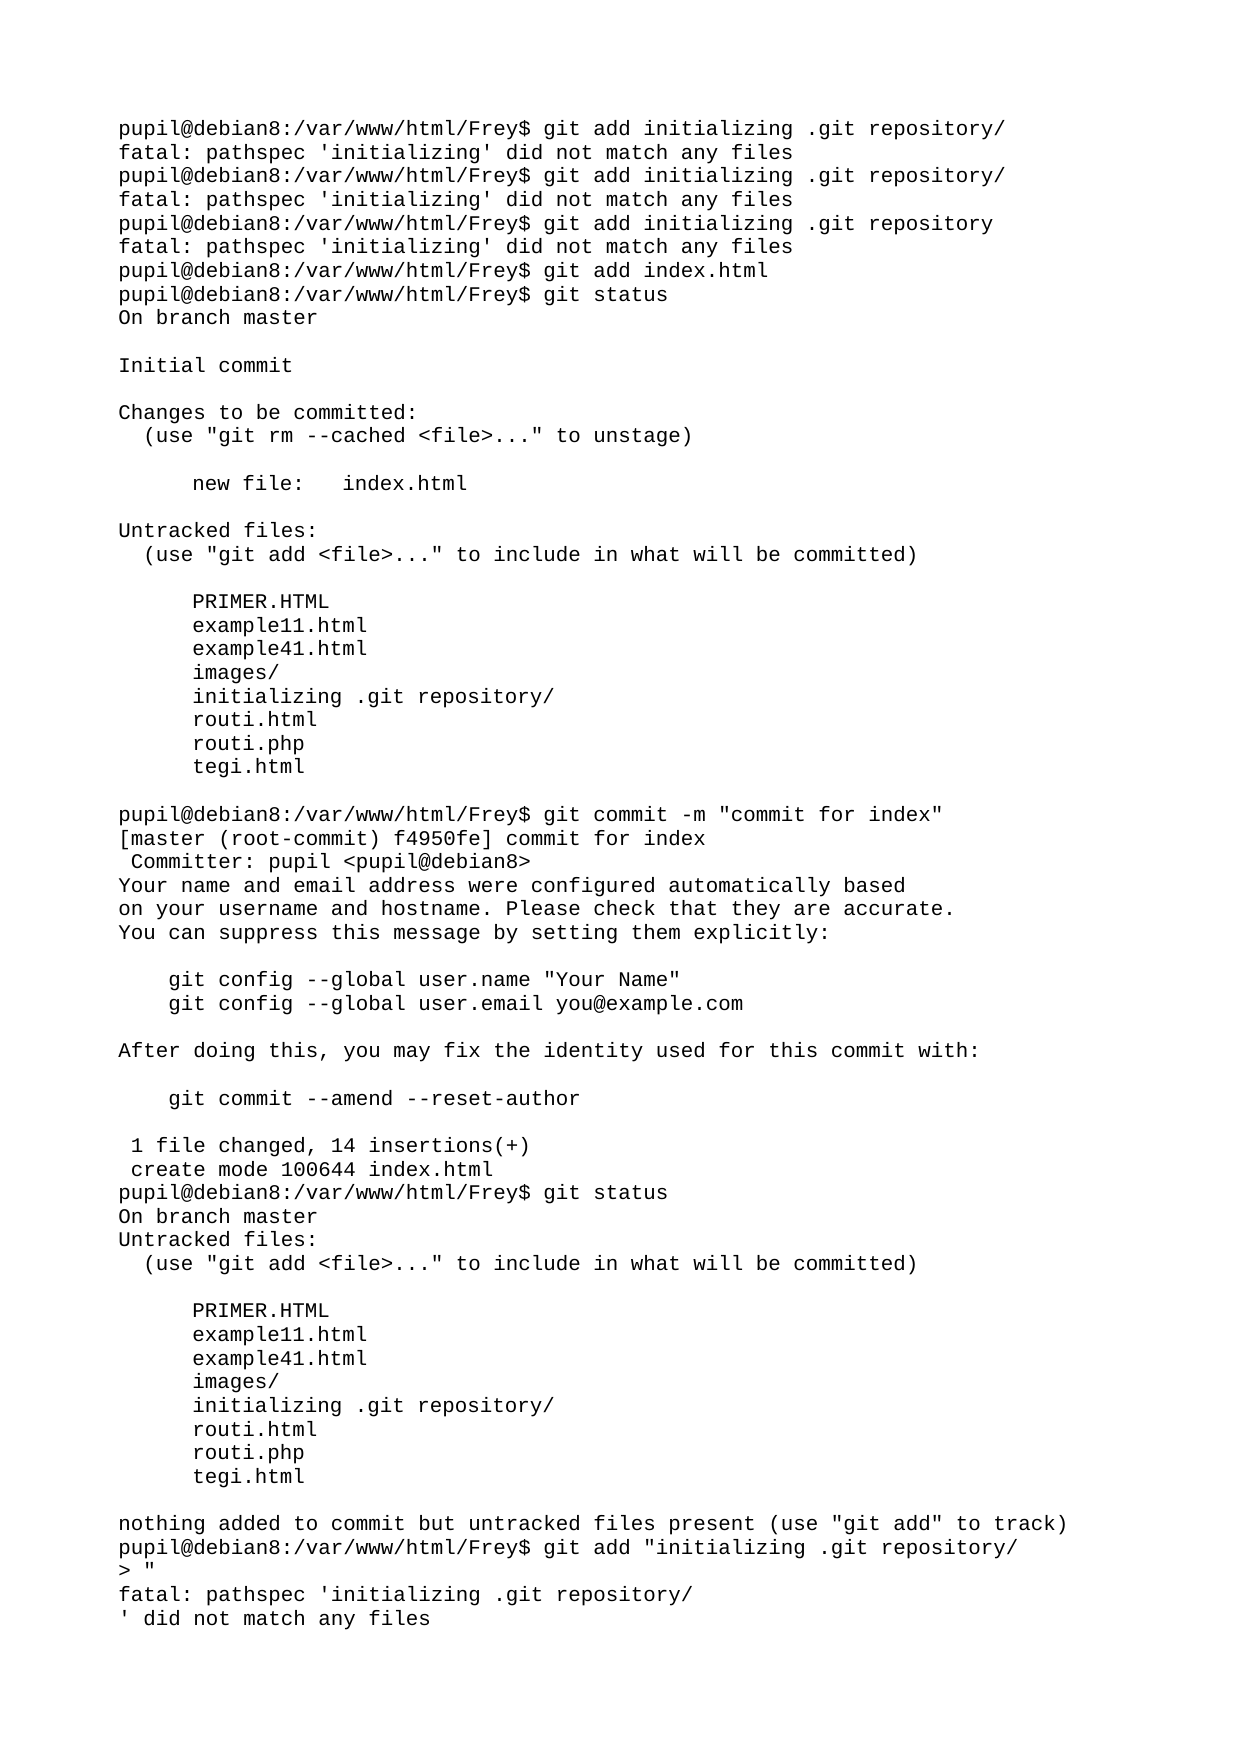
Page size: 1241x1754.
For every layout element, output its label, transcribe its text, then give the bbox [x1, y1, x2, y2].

text routi.html [118, 709, 1122, 733]
text git config --global user.name "Your Name" [118, 969, 1122, 993]
text nothing added to commit but untracked files present (use "git add" to track) [118, 1513, 1122, 1537]
text routi.html [118, 1419, 1122, 1442]
text Changes to be committed: [118, 402, 1122, 426]
text example41.html [118, 1348, 1122, 1371]
text On branch master [118, 1206, 1122, 1229]
text Committer: pupil <pupil@debian8> [118, 851, 1122, 875]
text example41.html [118, 638, 1122, 662]
text example11.html [118, 615, 1122, 638]
text git commit --amend --reset-author [118, 1088, 1122, 1111]
text Untracked files: [118, 520, 1122, 544]
text example11.html [118, 1324, 1122, 1348]
text 1 file changed, 14 insertions(+) [118, 1135, 1122, 1158]
text ' did not match any files [118, 1608, 1122, 1631]
text (use "git add <file>..." to include in what will be committed) [118, 544, 1122, 567]
text fatal: pathspec 'initializing .git repository/ [118, 1584, 1122, 1608]
text new file: index.html [118, 473, 1122, 496]
text images/ [118, 662, 1122, 686]
text initializing .git repository/ [118, 1395, 1122, 1419]
text Your name and email address were configured automatically based [118, 875, 1122, 898]
text fatal: pathspec 'initializing' did not match any files [118, 236, 1122, 260]
text pupil@debian8:/var/www/html/Frey$ git status [118, 284, 1122, 307]
text pupil@debian8:/var/www/html/Frey$ git add initializing .git repository/ [118, 165, 1122, 189]
text fatal: pathspec 'initializing' did not match any files [118, 189, 1122, 213]
text [master (root-commit) f4950fe] commit for index [118, 827, 1122, 851]
text initializing .git repository/ [118, 686, 1122, 709]
text pupil@debian8:/var/www/html/Frey$ git add "initializing .git repository/ [118, 1537, 1122, 1561]
text You can suppress this message by setting them explicitly: [118, 922, 1122, 946]
text create mode 100644 index.html [118, 1158, 1122, 1182]
text After doing this, you may fix the identity used for this commit with: [118, 1040, 1122, 1064]
text tegi.html [118, 757, 1122, 780]
text routi.php [118, 1442, 1122, 1466]
text git config --global user.email you@example.com [118, 993, 1122, 1017]
text (use "git rm --cached <file>..." to unstage) [118, 426, 1122, 449]
text On branch master [118, 307, 1122, 331]
text tegi.html [118, 1466, 1122, 1489]
text pupil@debian8:/var/www/html/Frey$ git add index.html [118, 260, 1122, 284]
text on your username and hostname. Please check that they are accurate. [118, 898, 1122, 922]
text > " [118, 1561, 1122, 1584]
text routi.php [118, 733, 1122, 757]
text pupil@debian8:/var/www/html/Frey$ git add initializing .git repository [118, 213, 1122, 236]
text Untracked files: [118, 1229, 1122, 1253]
text PRIMER.HTML [118, 1300, 1122, 1324]
text (use "git add <file>..." to include in what will be committed) [118, 1253, 1122, 1277]
text pupil@debian8:/var/www/html/Frey$ git status [118, 1182, 1122, 1206]
text images/ [118, 1371, 1122, 1395]
text pupil@debian8:/var/www/html/Frey$ git add initializing .git repository/ [118, 118, 1122, 142]
text fatal: pathspec 'initializing' did not match any files [118, 142, 1122, 165]
text PRIMER.HTML [118, 591, 1122, 615]
text pupil@debian8:/var/www/html/Frey$ git commit -m "commit for index" [118, 804, 1122, 827]
text Initial commit [118, 354, 1122, 378]
